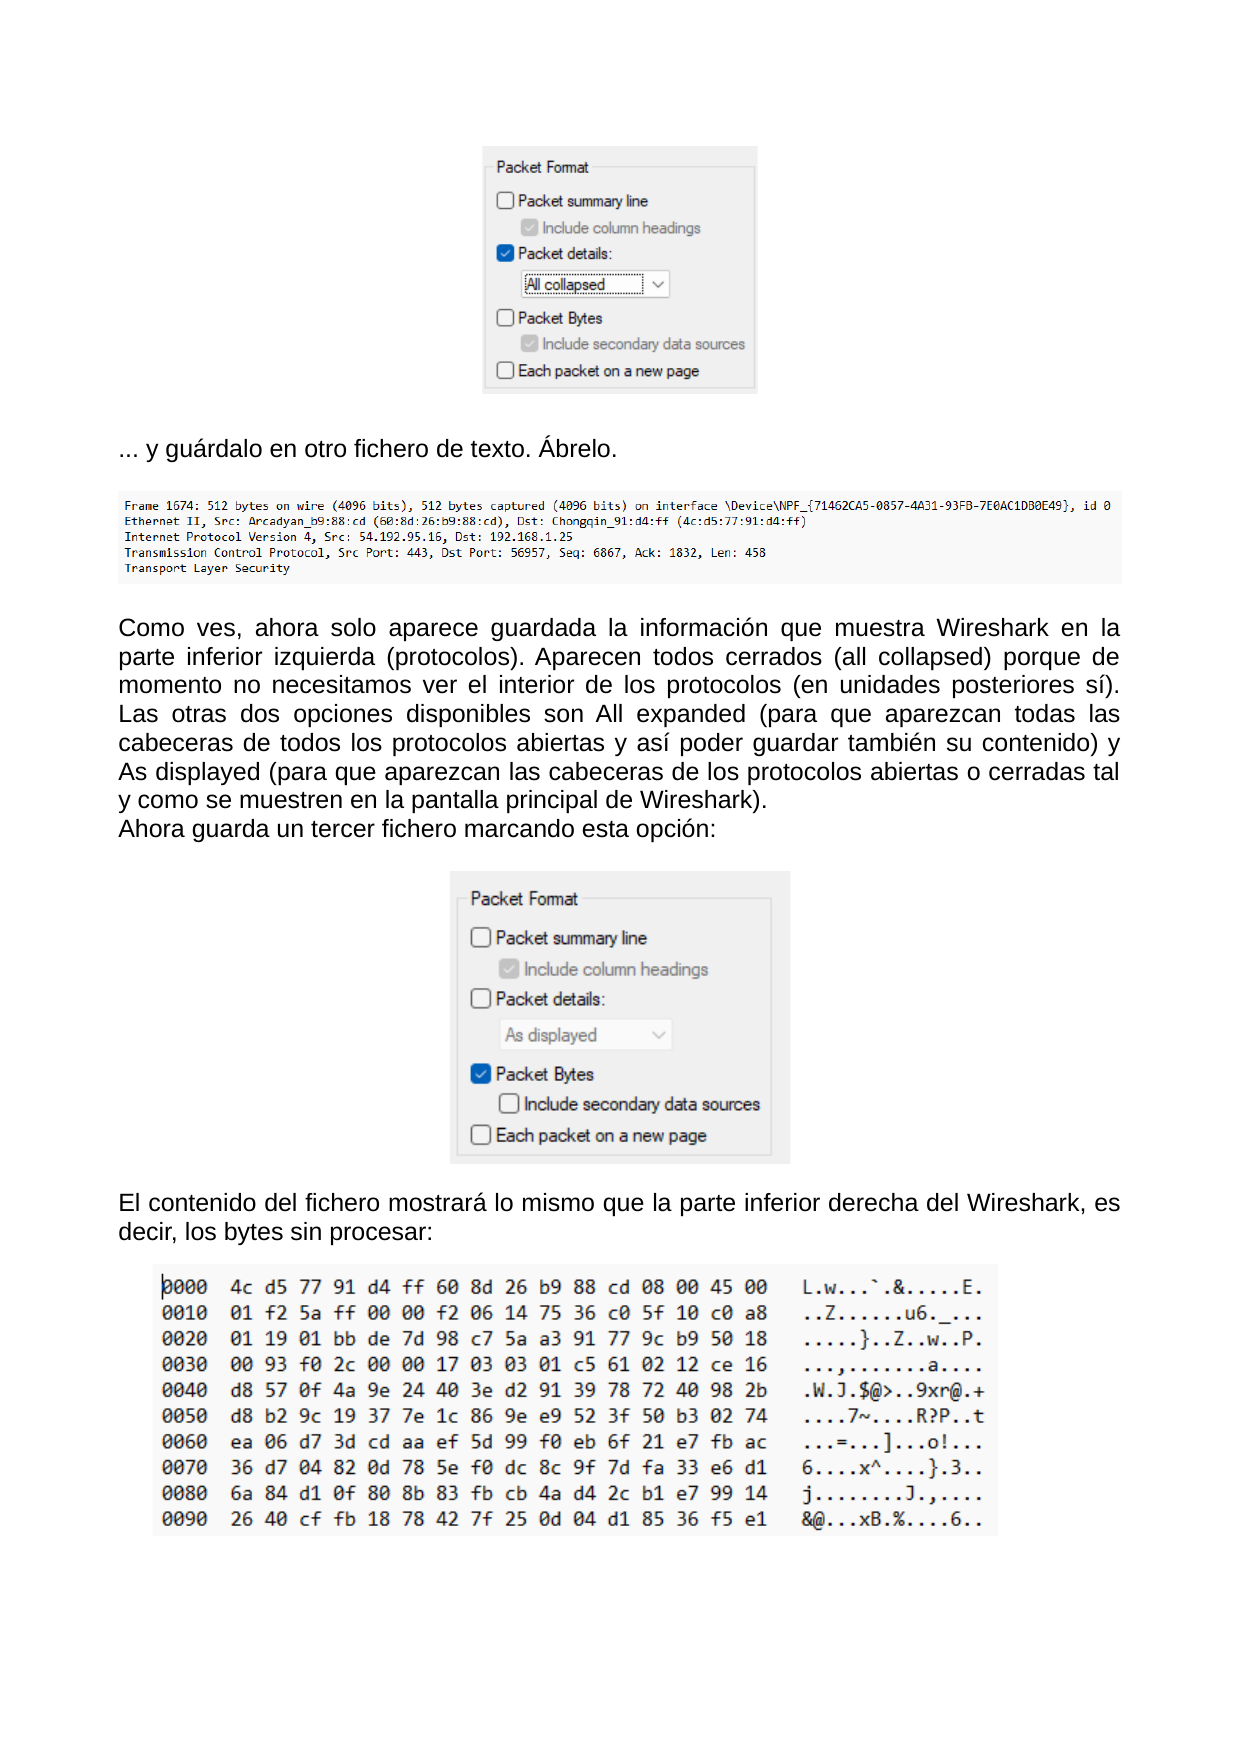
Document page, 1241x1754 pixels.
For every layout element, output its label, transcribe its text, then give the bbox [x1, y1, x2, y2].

text Como ves, ahora solo aparece guardada la información que muestra Wireshark en la parte inferior izquierda (protocolos). Aparecen todos cerrados (all collapsed) porque de momento no necesitamos ver el interior de los protocolos (en unidades posteriores sí). Las otras dos opciones disponibles son All expanded (para que aparezcan todas las cabeceras de todos los protocolos abiertas y así poder guardar también su contenido) y As displayed (para que aparezcan las cabeceras de los protocolos abiertas o cerradas tal y como se muestren en la pantalla principal de Wireshark). [118, 613, 1122, 814]
text El contenido del fichero mostrará lo mismo que la parte inferior derecha del Wireshark, es decir, los bytes sin procesar: [118, 1188, 1122, 1245]
picture [449, 871, 791, 1164]
text ... y guárdalo en otro fichero de texto. Ábrelo. [118, 434, 1122, 463]
picture [152, 1264, 998, 1536]
text Ahora guarda un tercer fichero marcando esta opción: [118, 814, 1122, 843]
picture [482, 146, 758, 394]
picture [118, 491, 1123, 584]
